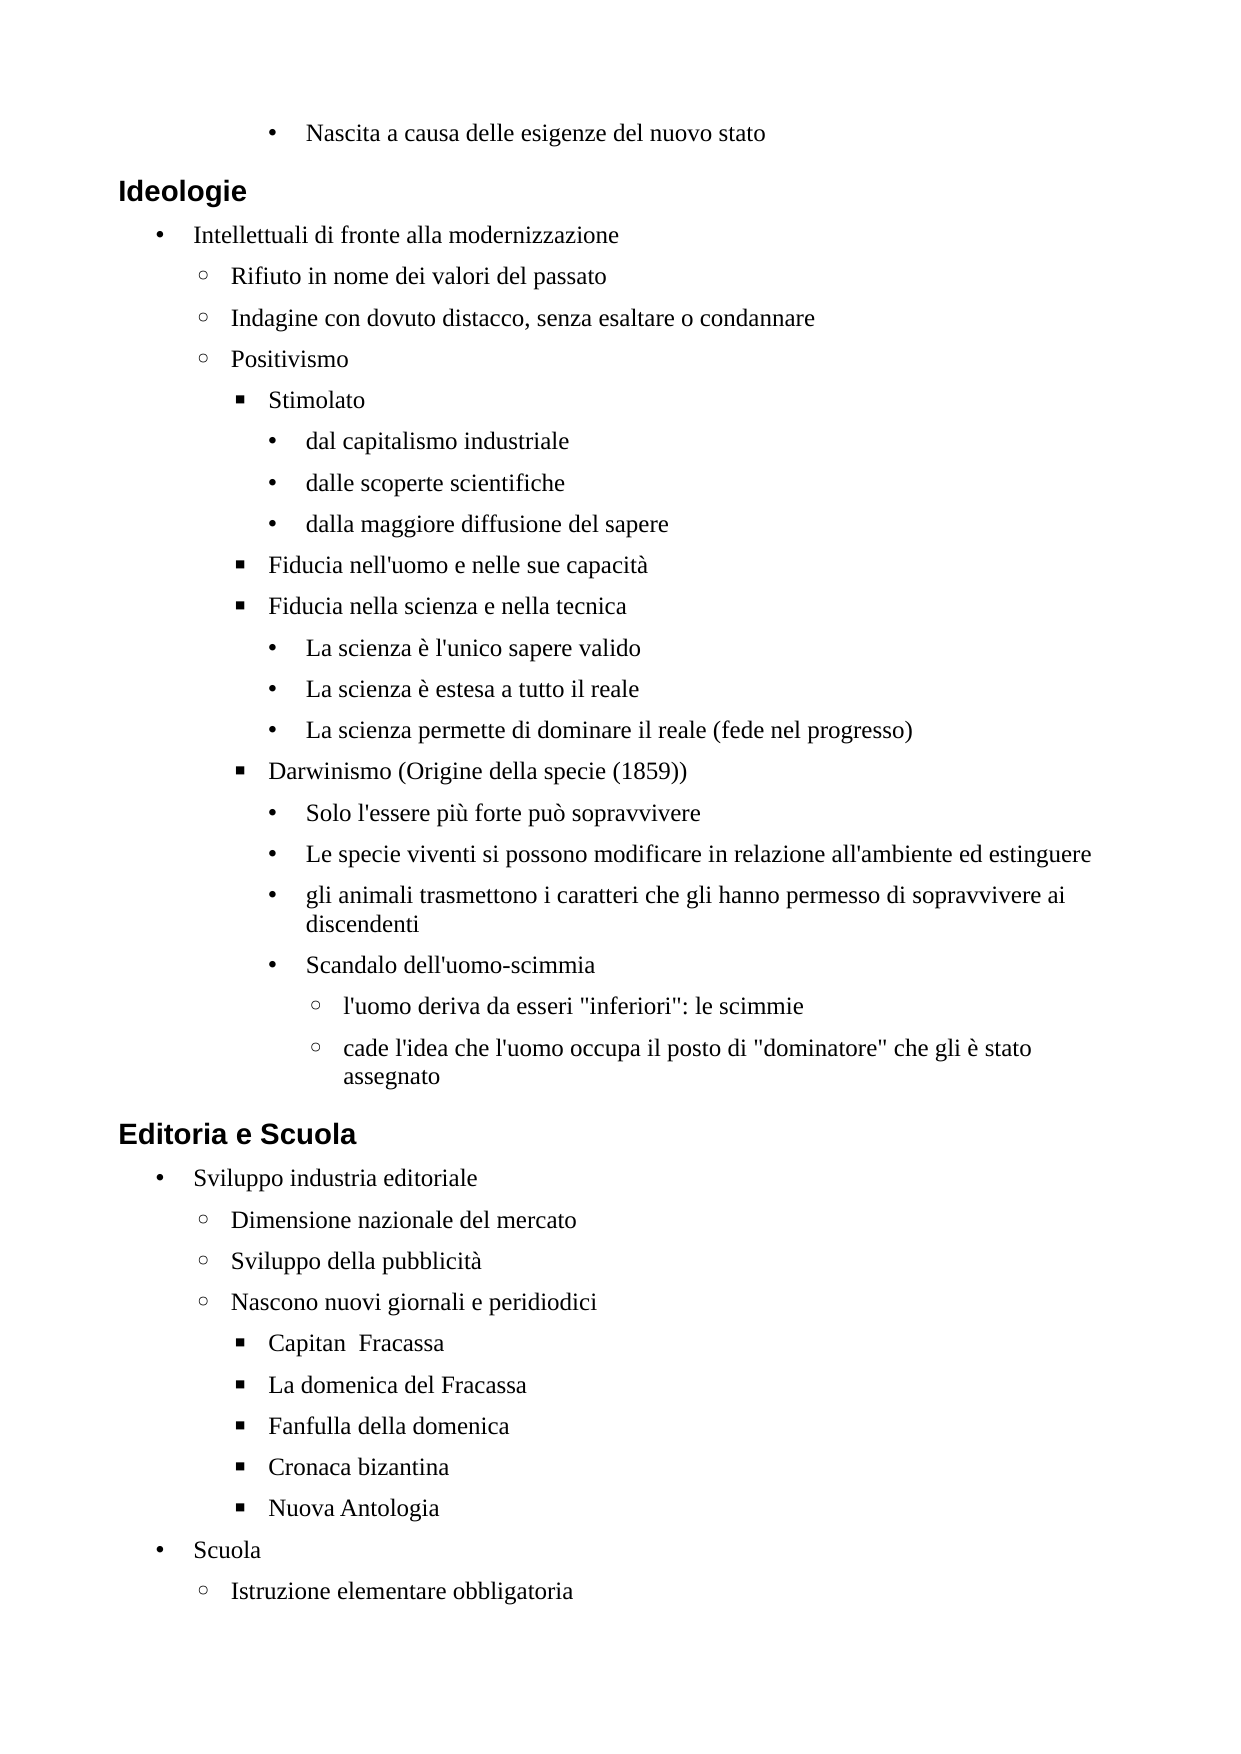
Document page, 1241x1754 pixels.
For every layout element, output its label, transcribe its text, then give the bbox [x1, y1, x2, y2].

list Rifiuto in nome dei valori del passato [193, 261, 1122, 290]
list Stimolato [231, 385, 1122, 414]
list Le specie viventi si possono modificare in relazione all'ambiente ed estinguere [268, 839, 1122, 868]
list Nuova Antologia [231, 1493, 1122, 1522]
list dalla maggiore diffusione del sapere [268, 509, 1122, 538]
list Sviluppo della pubblicità [193, 1246, 1122, 1275]
list Cronaca bizantina [231, 1452, 1122, 1481]
subtitle Editoria e Scuola [118, 1117, 1122, 1151]
list Nascono nuovi giornali e peridiodici [193, 1287, 1122, 1316]
list Solo l'essere più forte può sopravvivere [268, 798, 1122, 826]
list Intellettuali di fronte alla modernizzazione [156, 220, 1122, 249]
list Istruzione elementare obbligatoria [193, 1576, 1122, 1605]
list Indagine con dovuto distacco, senza esaltare o condannare [193, 303, 1122, 331]
list Capitan Fracassa [231, 1328, 1122, 1357]
list dalle scoperte scientifiche [268, 468, 1122, 496]
list l'uomo deriva da esseri "inferiori": le scimmie [306, 991, 1122, 1020]
list Fiducia nella scienza e nella tecnica [231, 591, 1122, 620]
list La scienza permette di dominare il reale (fede nel progresso) [268, 715, 1122, 744]
list dal capitalismo industriale [268, 426, 1122, 455]
list La scienza è l'unico sapere valido [268, 633, 1122, 661]
subtitle Ideologie [118, 174, 1122, 208]
list La domenica del Fracassa [231, 1370, 1122, 1398]
list Nascita a causa delle esigenze del nuovo stato [268, 118, 1122, 147]
list gli animali trasmettono i caratteri che gli hanno permesso di sopravvivere ai discendenti [268, 880, 1122, 938]
list Scuola [156, 1535, 1122, 1563]
list Positivismo [193, 344, 1122, 373]
list Darwinismo (Origine della specie (1859)) [231, 756, 1122, 785]
list Fanfulla della domenica [231, 1411, 1122, 1440]
list cade l'idea che l'uomo occupa il posto di "dominatore" che gli è stato assegnato [306, 1033, 1122, 1090]
list La scienza è estesa a tutto il reale [268, 674, 1122, 703]
list Sviluppo industria editoriale [156, 1163, 1122, 1192]
list Scandalo dell'uomo-scimmia [268, 950, 1122, 979]
list Fiducia nell'uomo e nelle sue capacità [231, 550, 1122, 579]
list Dimensione nazionale del mercato [193, 1205, 1122, 1233]
